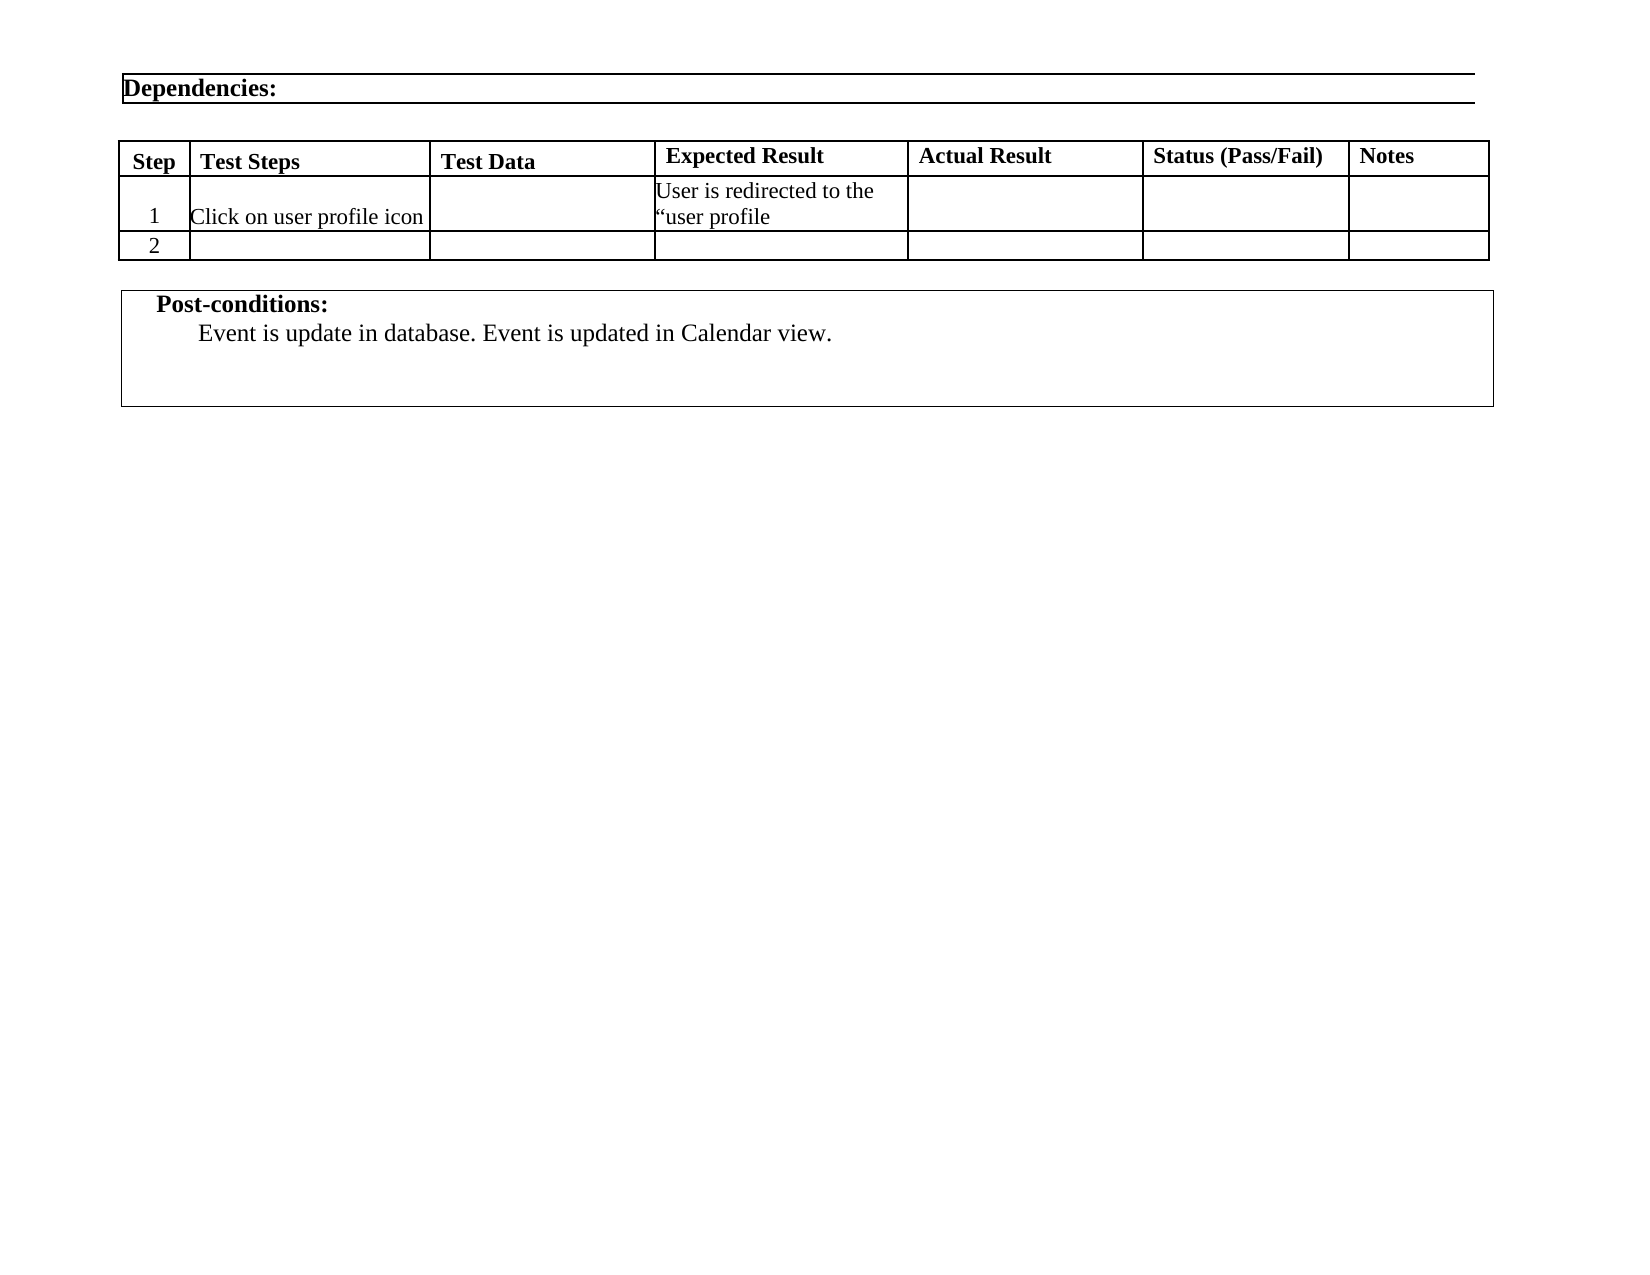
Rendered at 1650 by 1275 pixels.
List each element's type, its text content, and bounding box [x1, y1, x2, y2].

table_header Notes [1350, 142, 1488, 175]
table_cell 1 [120, 177, 189, 229]
table_header Step [120, 142, 189, 175]
table_header Status (Pass/Fail) [1144, 142, 1348, 175]
table_header Expected Result [656, 142, 907, 175]
table_header Actual Result [909, 142, 1142, 175]
table_header Test Steps [191, 142, 429, 175]
text Event is update in database. Event is updated in Calendar view. [123, 318, 1493, 347]
table_cell [1350, 232, 1488, 259]
table_cell [431, 232, 654, 259]
table_cell [909, 232, 1142, 259]
table_header Test Data [431, 142, 654, 175]
table_cell [1144, 177, 1348, 229]
table_cell Click on user profile icon [191, 177, 429, 229]
table_cell [656, 232, 907, 259]
table_cell Dependencies: [124, 75, 1475, 102]
table_cell [1144, 232, 1348, 259]
table_cell [431, 177, 654, 229]
table_cell [191, 232, 429, 259]
table_cell [909, 177, 1142, 229]
table_cell [1350, 177, 1488, 229]
text Post-conditions: [156, 291, 1493, 318]
table_cell 2 [120, 232, 189, 259]
table_cell User is redirected to the “user profile [656, 177, 907, 229]
